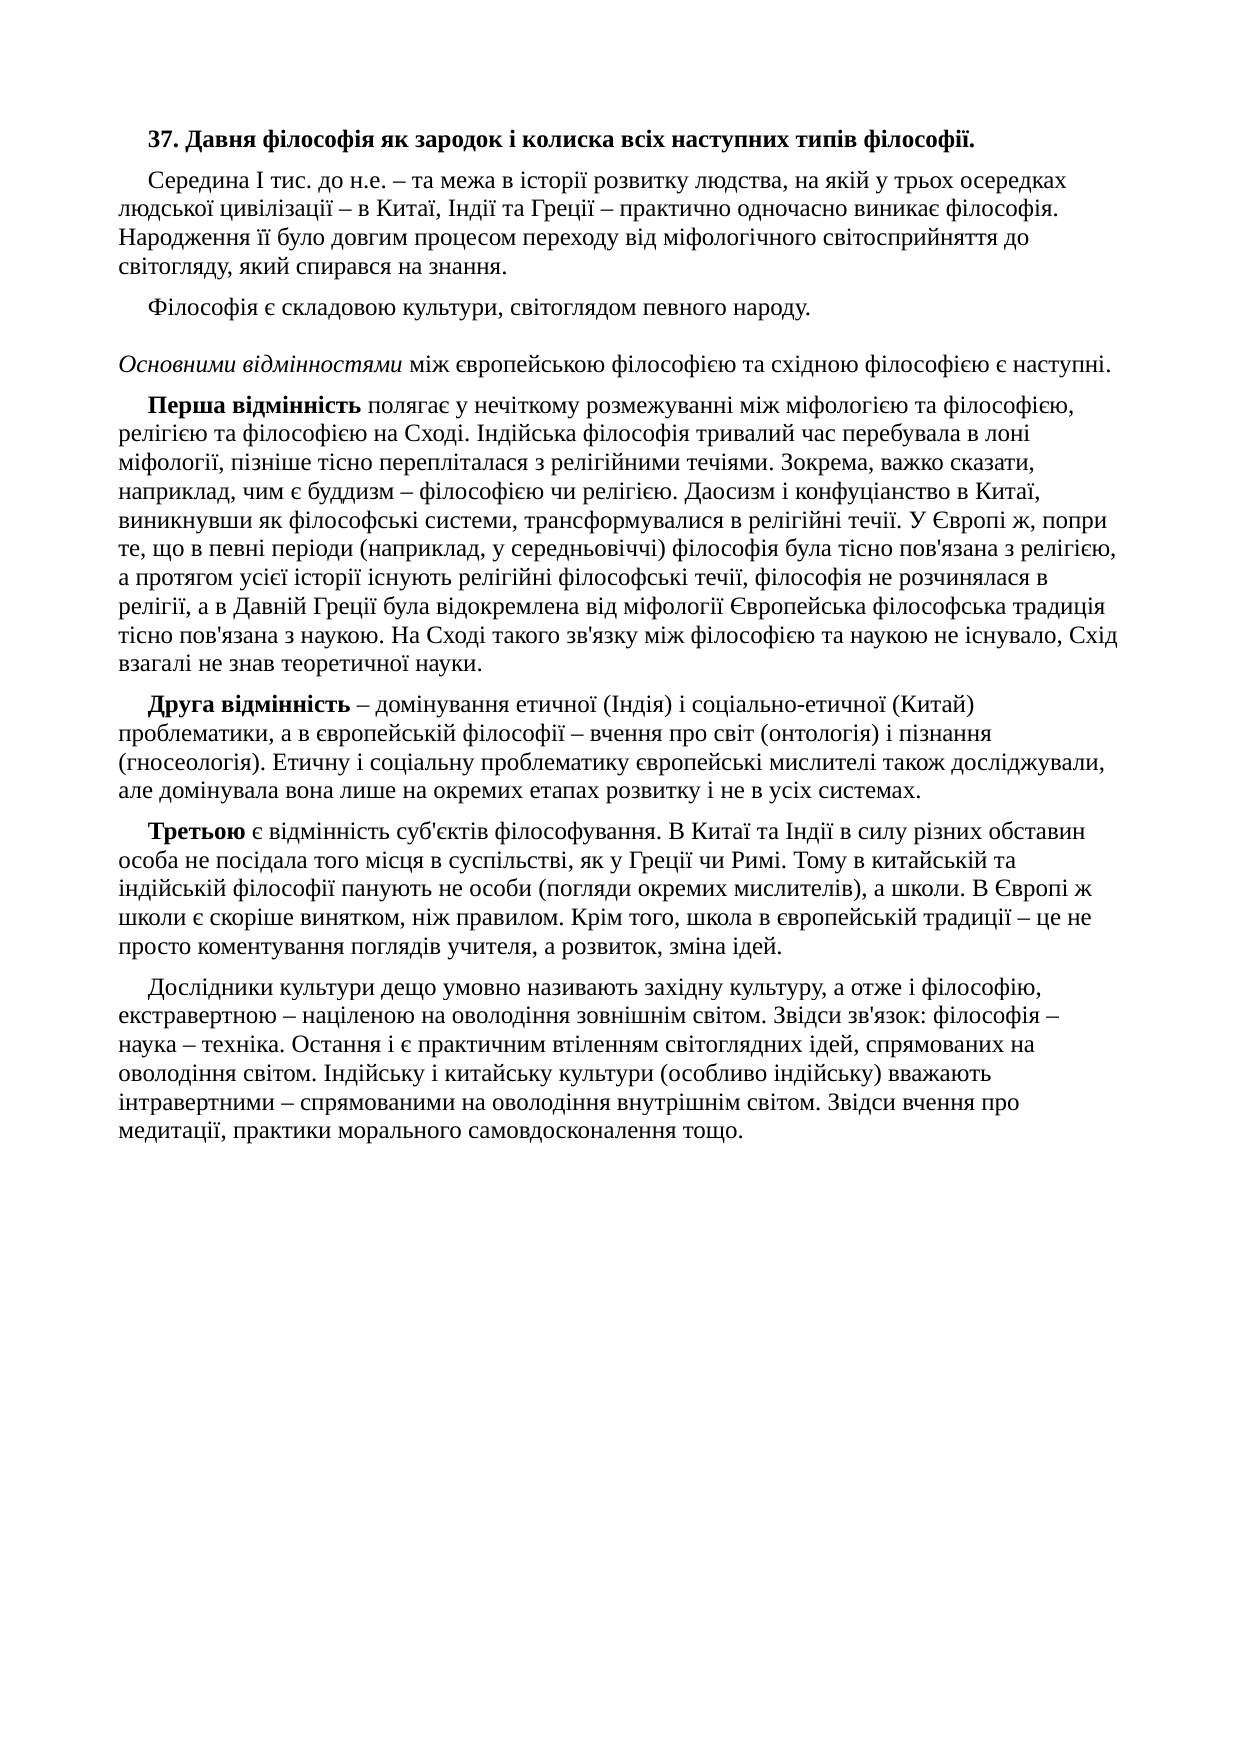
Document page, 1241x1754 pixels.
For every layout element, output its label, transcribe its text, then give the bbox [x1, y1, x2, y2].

text Друга відмінність – домінування етичної (Індія) і соціально-етичної (Китай) проблематики, а в європейській філософії – вчення про світ (онтологія) і пізнання (гносеологія). Етичну і соціальну проблематику європейські мислителі також досліджували, але домінувала вона лише на окремих етапах розвитку і не в усіх системах. [118, 689, 1122, 804]
text Середина І тис. до н.е. – та межа в історії розвитку людства, на якій у трьох осередках людської цивілізації – в Китаї, Індії та Греції – практично одночасно виникає філософія. Народження її було довгим процесом переходу від міфологічного світосприйняття до світогляду, який спирався на знання. [118, 165, 1122, 280]
text Перша відмінність полягає у нечіткому розмежуванні між міфологією та філософією, релігією та філософією на Сході. Індійська філософія тривалий час перебувала в лоні міфології, пізніше тісно перепліталася з релігійними течіями. Зокрема, важко сказати, наприклад, чим є буддизм – філософією чи релігією. Даосизм і конфуціанство в Китаї, виникнувши як філософські системи, трансформувалися в релігійні течії. У Європі ж, попри те, що в певні періоди (наприклад, у середньовіччі) філософія була тісно пов'язана з релігією, а протягом усієї історії існують релігійні філософські течії, філософія не розчинялася в релігії, а в Давній Греції була відокремлена від міфології Європейська філософська традиція тісно пов'язана з наукою. На Сході такого зв'язку між філософією та наукою не існувало, Схід взагалі не знав теоретичної науки. [118, 390, 1122, 677]
text Дослідники культури дещо умовно називають західну культуру, а отже і філософію, екстравертною – націленою на оволодіння зовнішнім світом. Звідси зв'язок: філософія – наука – техніка. Остання і є практичним втіленням світоглядних ідей, спрямованих на оволодіння світом. Індійську і китайську культури (особливо індійську) вважають інтравертними – спрямованими на оволодіння внутрішнім світом. Звідси вчення про медитації, практики морального самовдосконалення тощо. [118, 972, 1122, 1144]
text Третьою є відмінність суб'єктів філософування. В Китаї та Індії в силу різних обставин особа не посідала того місця в суспільстві, як у Греції чи Римі. Тому в китайській та індійській філософії панують не особи (погляди окремих мислителів), а школи. В Європі ж школи є скоріше винятком, ніж правилом. Крім того, школа в європейській традиції – це не просто коментування поглядів учителя, а розвиток, зміна ідей. [118, 816, 1122, 960]
text 37. Давня філософія як зародок і колиска всіх наступних типів філософії. [118, 124, 1122, 153]
text Філософія є складовою культури, світоглядом певного народу. Основними відмінностями між європейською філософією та східною філософією є наступні. [118, 292, 1122, 378]
